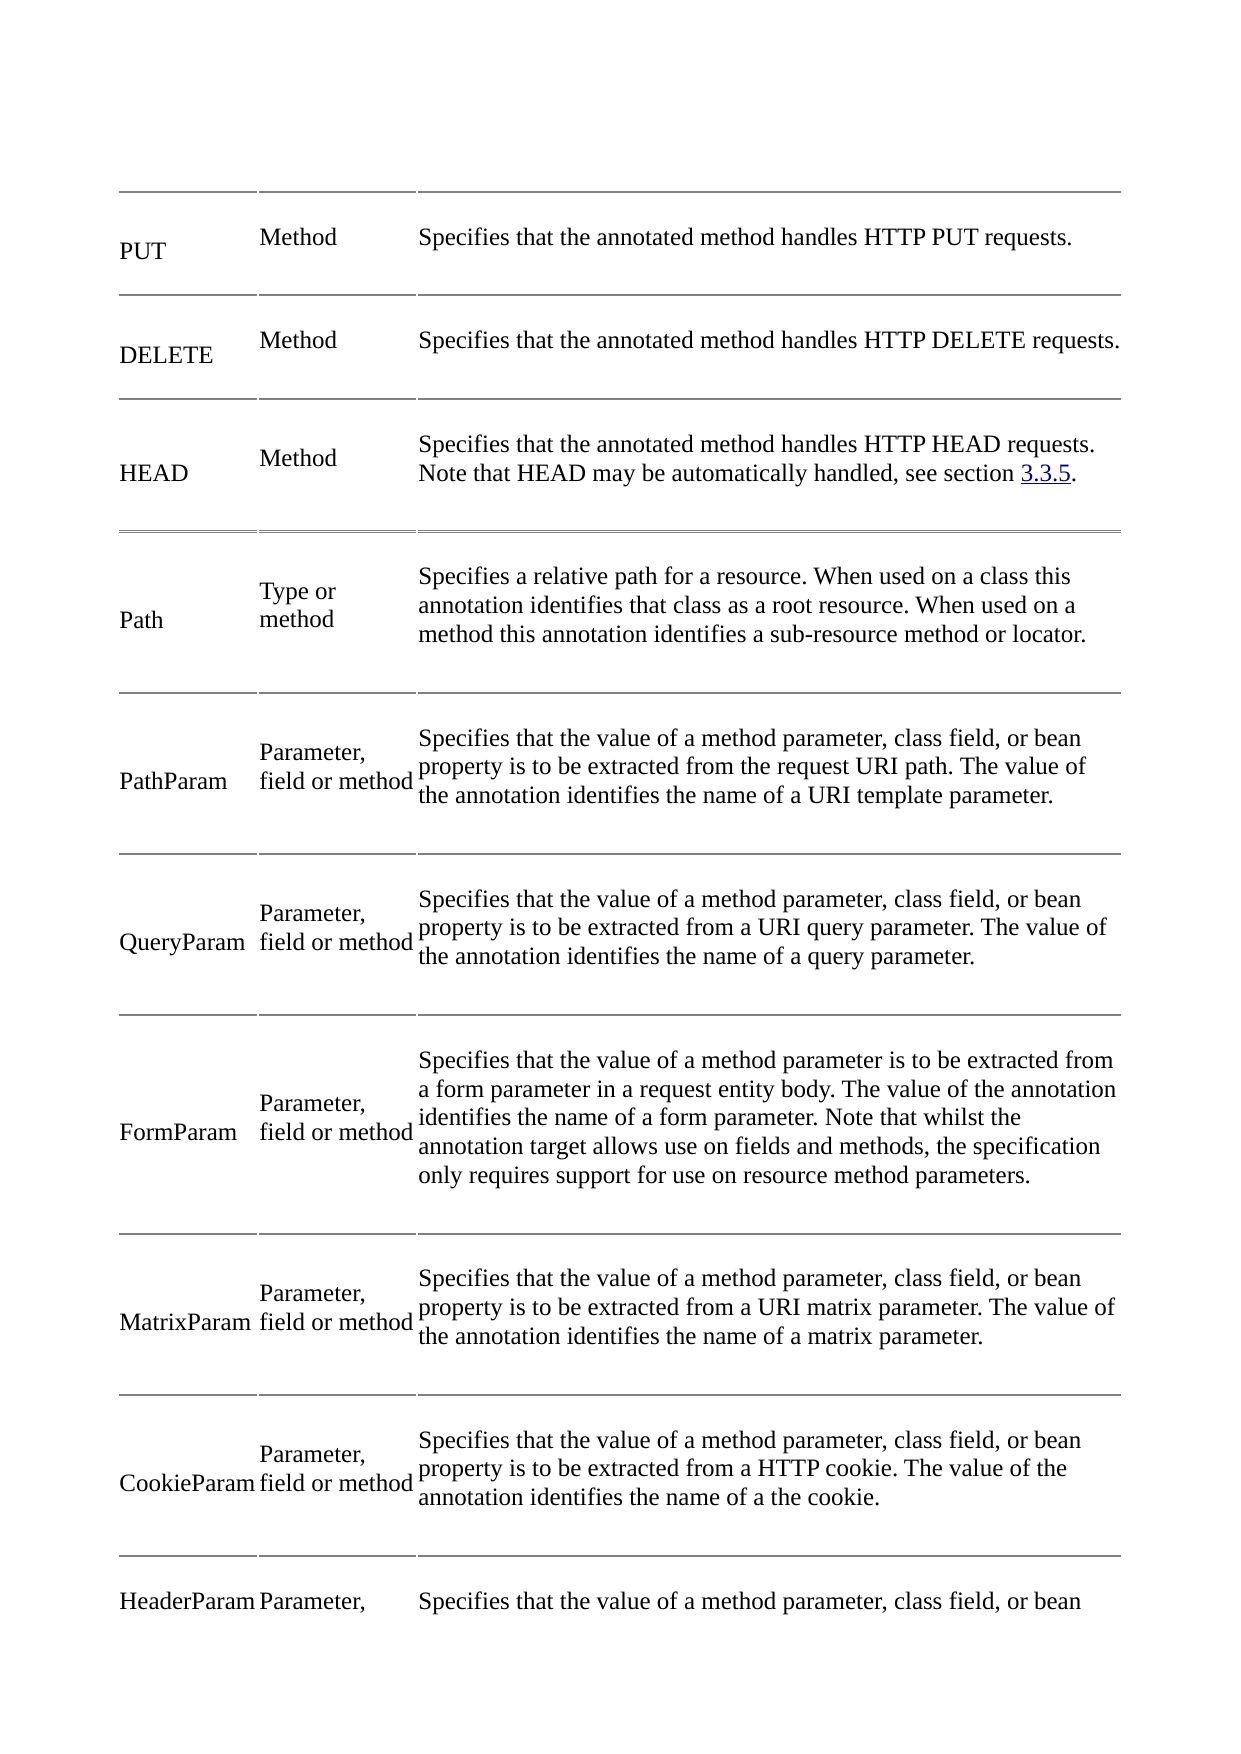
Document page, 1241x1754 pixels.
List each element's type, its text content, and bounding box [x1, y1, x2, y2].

table_cell Specifies that the value of a method parameter, class field, or bean property is to be extracted from the request URI path. The value of the annotation identifies the name of a URI template parameter. [417, 723, 1122, 838]
table_cell [118, 1540, 258, 1586]
table_cell PUT [118, 222, 258, 280]
table_cell Specifies that the annotated method handles HTTP HEAD requests. Note that HEAD may be automatically handled, see section 3.3.5. [417, 429, 1122, 516]
table_cell [417, 838, 1122, 884]
table_cell [258, 1000, 417, 1045]
table_cell Specifies that the value of a method parameter, class field, or bean property is to be extracted from a URI matrix parameter. The value of the annotation identifies the name of a matrix parameter. [417, 1264, 1122, 1379]
table_cell [118, 384, 258, 429]
table_cell FormParam [118, 1045, 258, 1218]
table_cell HeaderParam [118, 1586, 258, 1614]
table_cell [118, 516, 258, 561]
table_cell [258, 118, 417, 176]
table_cell [258, 1379, 417, 1425]
table_cell [118, 118, 258, 176]
table_cell [118, 677, 258, 723]
table_cell Method [258, 429, 417, 516]
table_cell [417, 280, 1122, 325]
table_cell PathParam [118, 723, 258, 838]
table_cell [417, 516, 1122, 561]
table_cell Type or method [258, 561, 417, 677]
table_cell Parameter, field or method [258, 1045, 417, 1218]
table_cell [417, 118, 1122, 176]
table_cell QueryParam [118, 884, 258, 999]
table_cell DELETE [118, 325, 258, 384]
table_cell Specifies that the value of a method parameter, class field, or bean property is to be extracted from a URI query parameter. The value of the annotation identifies the name of a query parameter. [417, 884, 1122, 999]
table_cell Parameter, field or method [258, 1264, 417, 1379]
table_cell Method [258, 325, 417, 384]
table_cell [258, 176, 417, 222]
table_cell Specifies that the value of a method parameter, class field, or bean [417, 1586, 1122, 1614]
table_cell Parameter, field or method [258, 1425, 417, 1540]
table_cell [258, 1218, 417, 1263]
table_cell Path [118, 561, 258, 677]
table_cell CookieParam [118, 1425, 258, 1540]
table_cell Method [258, 222, 417, 280]
table_cell Specifies that the value of a method parameter is to be extracted from a form parameter in a request entity body. The value of the annotation identifies the name of a form parameter. Note that whilst the annotation target allows use on fields and methods, the specification only requires support for use on resource method parameters. [417, 1045, 1122, 1218]
table_cell MatrixParam [118, 1264, 258, 1379]
table_cell [118, 838, 258, 884]
table_cell [417, 1540, 1122, 1586]
table_cell [417, 1218, 1122, 1263]
table_cell Specifies that the value of a method parameter, class field, or bean property is to be extracted from a HTTP cookie. The value of the annotation identifies the name of a the cookie. [417, 1425, 1122, 1540]
table_cell [258, 384, 417, 429]
table_cell Specifies that the annotated method handles HTTP DELETE requests. [417, 325, 1122, 384]
table_cell Specifies that the annotated method handles HTTP PUT requests. [417, 222, 1122, 280]
table_cell Specifies a relative path for a resource. When used on a class this annotation identifies that class as a root resource. When used on a method this annotation identifies a sub-resource method or locator. [417, 561, 1122, 677]
table_cell Parameter, field or method [258, 884, 417, 999]
table_cell [258, 516, 417, 561]
table_cell [417, 1379, 1122, 1425]
table_cell [118, 176, 258, 222]
table_cell [258, 838, 417, 884]
table_cell [417, 1000, 1122, 1045]
table_cell [118, 280, 258, 325]
table_cell [417, 176, 1122, 222]
table_cell [417, 677, 1122, 723]
table_cell [118, 1218, 258, 1263]
table_cell [417, 384, 1122, 429]
table_cell [258, 677, 417, 723]
table_cell [258, 1540, 417, 1586]
table_cell Parameter, [258, 1586, 417, 1614]
table_cell [118, 1379, 258, 1425]
table_cell HEAD [118, 429, 258, 516]
table_cell [258, 280, 417, 325]
table_cell Parameter, field or method [258, 723, 417, 838]
table_cell [118, 1000, 258, 1045]
